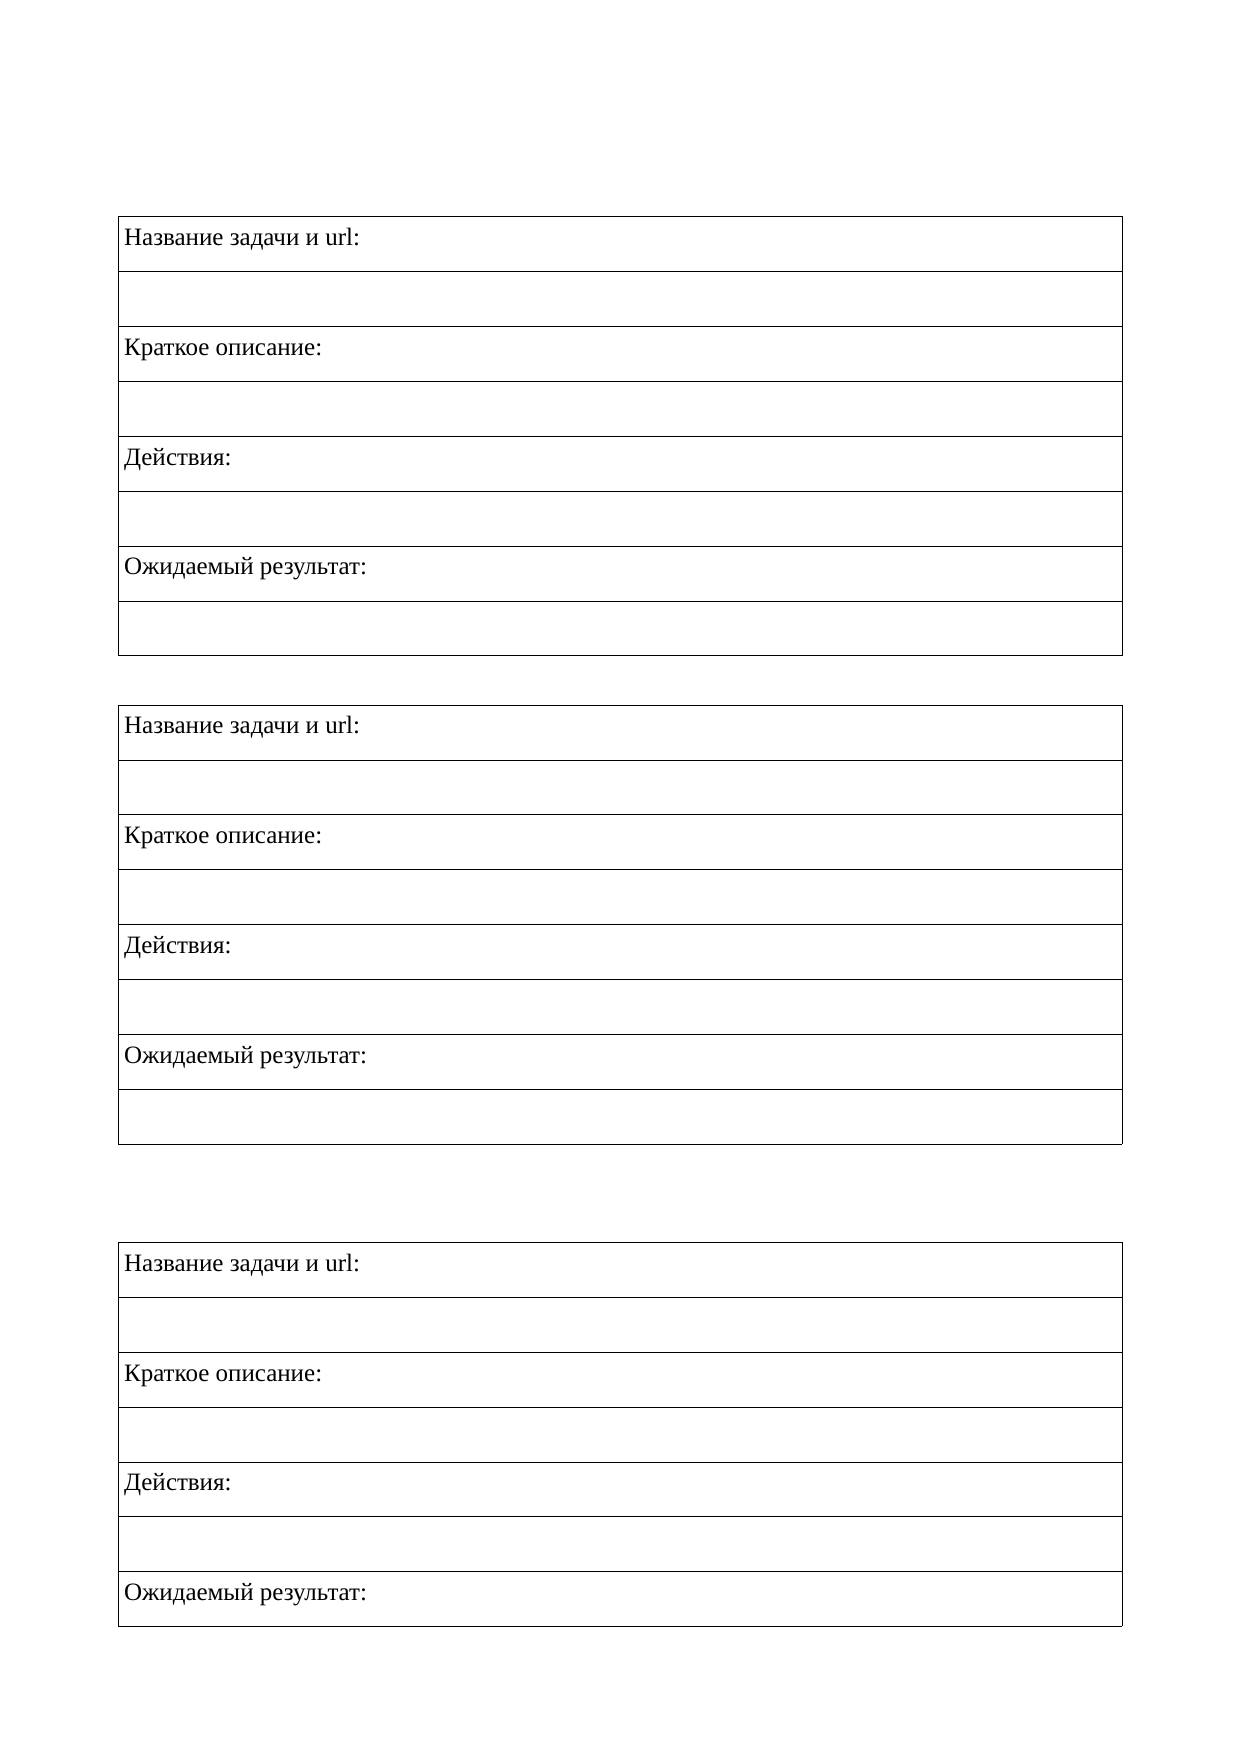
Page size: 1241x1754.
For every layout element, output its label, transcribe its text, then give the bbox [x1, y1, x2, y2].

table_cell [119, 492, 1122, 546]
table_cell [119, 382, 1122, 436]
table_cell [119, 980, 1122, 1034]
table_header Название задачи и url: [119, 1243, 1122, 1297]
table_cell Действия: [119, 1463, 1122, 1516]
table_cell Ожидаемый результат: [119, 547, 1122, 601]
table_cell [119, 1408, 1122, 1462]
table_cell [119, 272, 1122, 326]
table_cell Ожидаемый результат: [119, 1035, 1122, 1089]
table_cell [119, 761, 1122, 814]
table_cell Краткое описание: [119, 1353, 1122, 1407]
table_header Название задачи и url: [119, 217, 1122, 271]
table_cell [119, 1090, 1122, 1144]
table_cell Ожидаемый результат: [119, 1572, 1122, 1626]
table_cell Краткое описание: [119, 327, 1122, 381]
table_cell Действия: [119, 925, 1122, 979]
table_cell [119, 602, 1122, 655]
table_cell [119, 870, 1122, 924]
table_cell [119, 1517, 1122, 1571]
table_cell Краткое описание: [119, 815, 1122, 869]
table_cell Действия: [119, 437, 1122, 491]
table_cell [119, 1298, 1122, 1352]
table_header Название задачи и url: [119, 706, 1122, 759]
